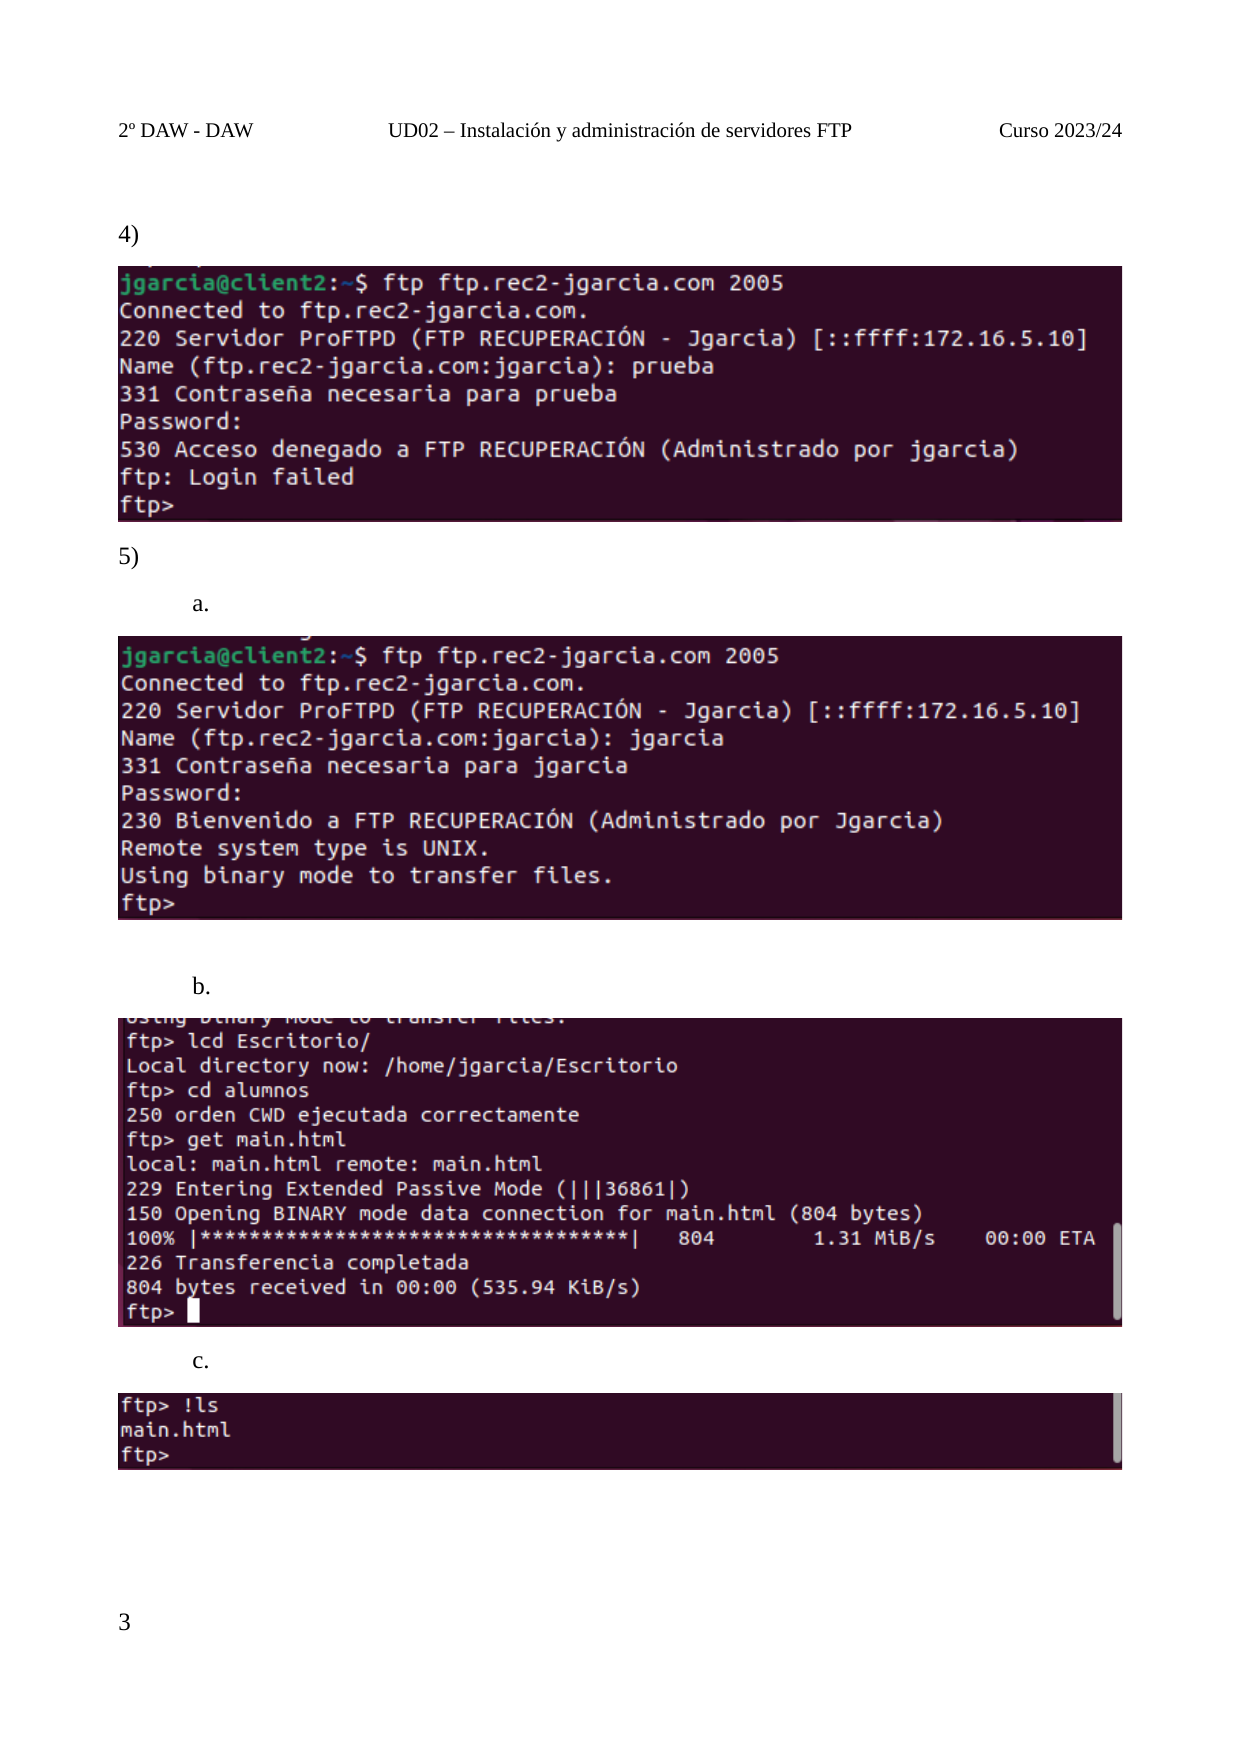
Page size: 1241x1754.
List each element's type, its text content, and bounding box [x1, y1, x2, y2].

text 4) [118, 219, 1122, 248]
text b. [118, 971, 1122, 1000]
text c. [118, 1346, 1122, 1374]
picture [118, 1018, 1123, 1327]
picture [118, 1393, 1123, 1470]
picture [118, 266, 1123, 522]
text 5) [118, 541, 1122, 570]
picture [118, 636, 1123, 920]
text a. [118, 588, 1122, 617]
